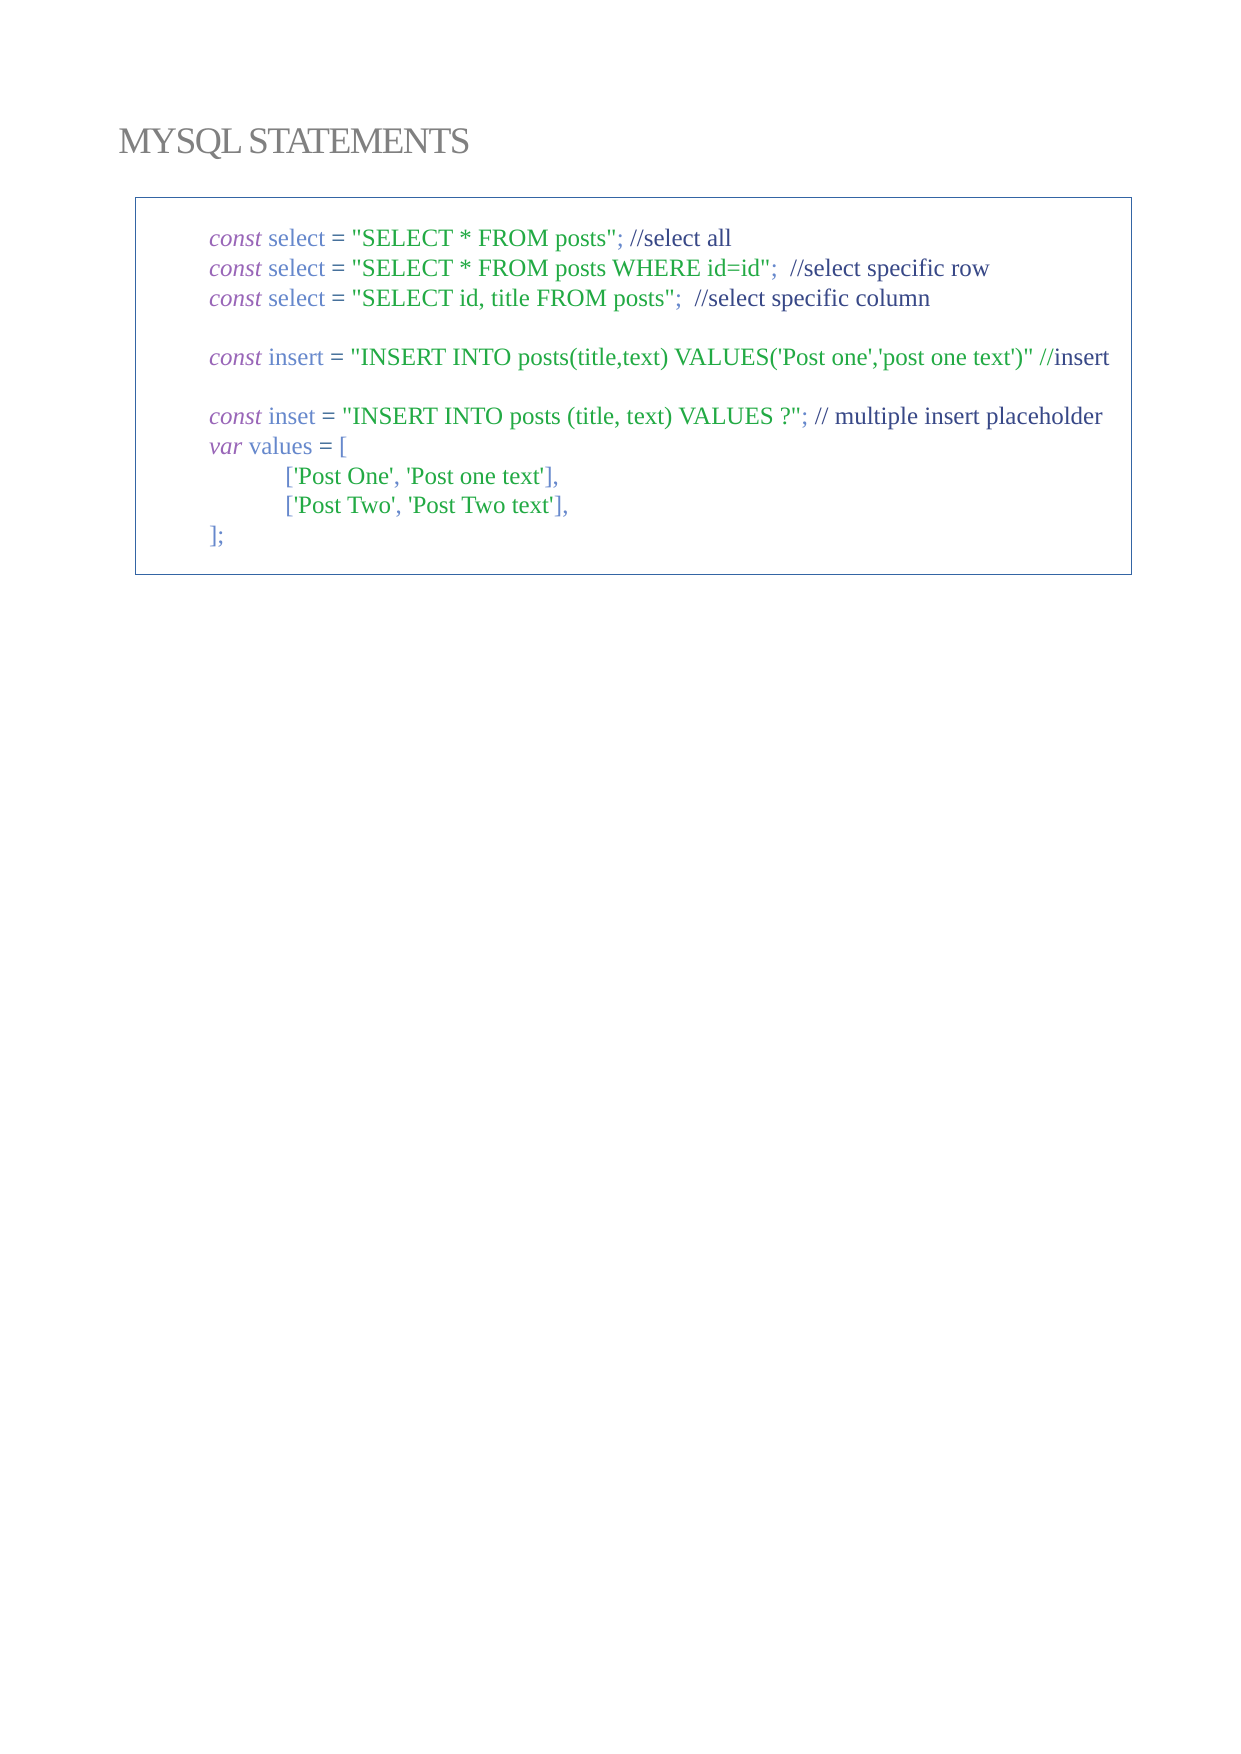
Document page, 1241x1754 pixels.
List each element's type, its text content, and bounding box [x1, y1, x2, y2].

subtitle MYSQL STATEMENTS [118, 118, 1123, 161]
